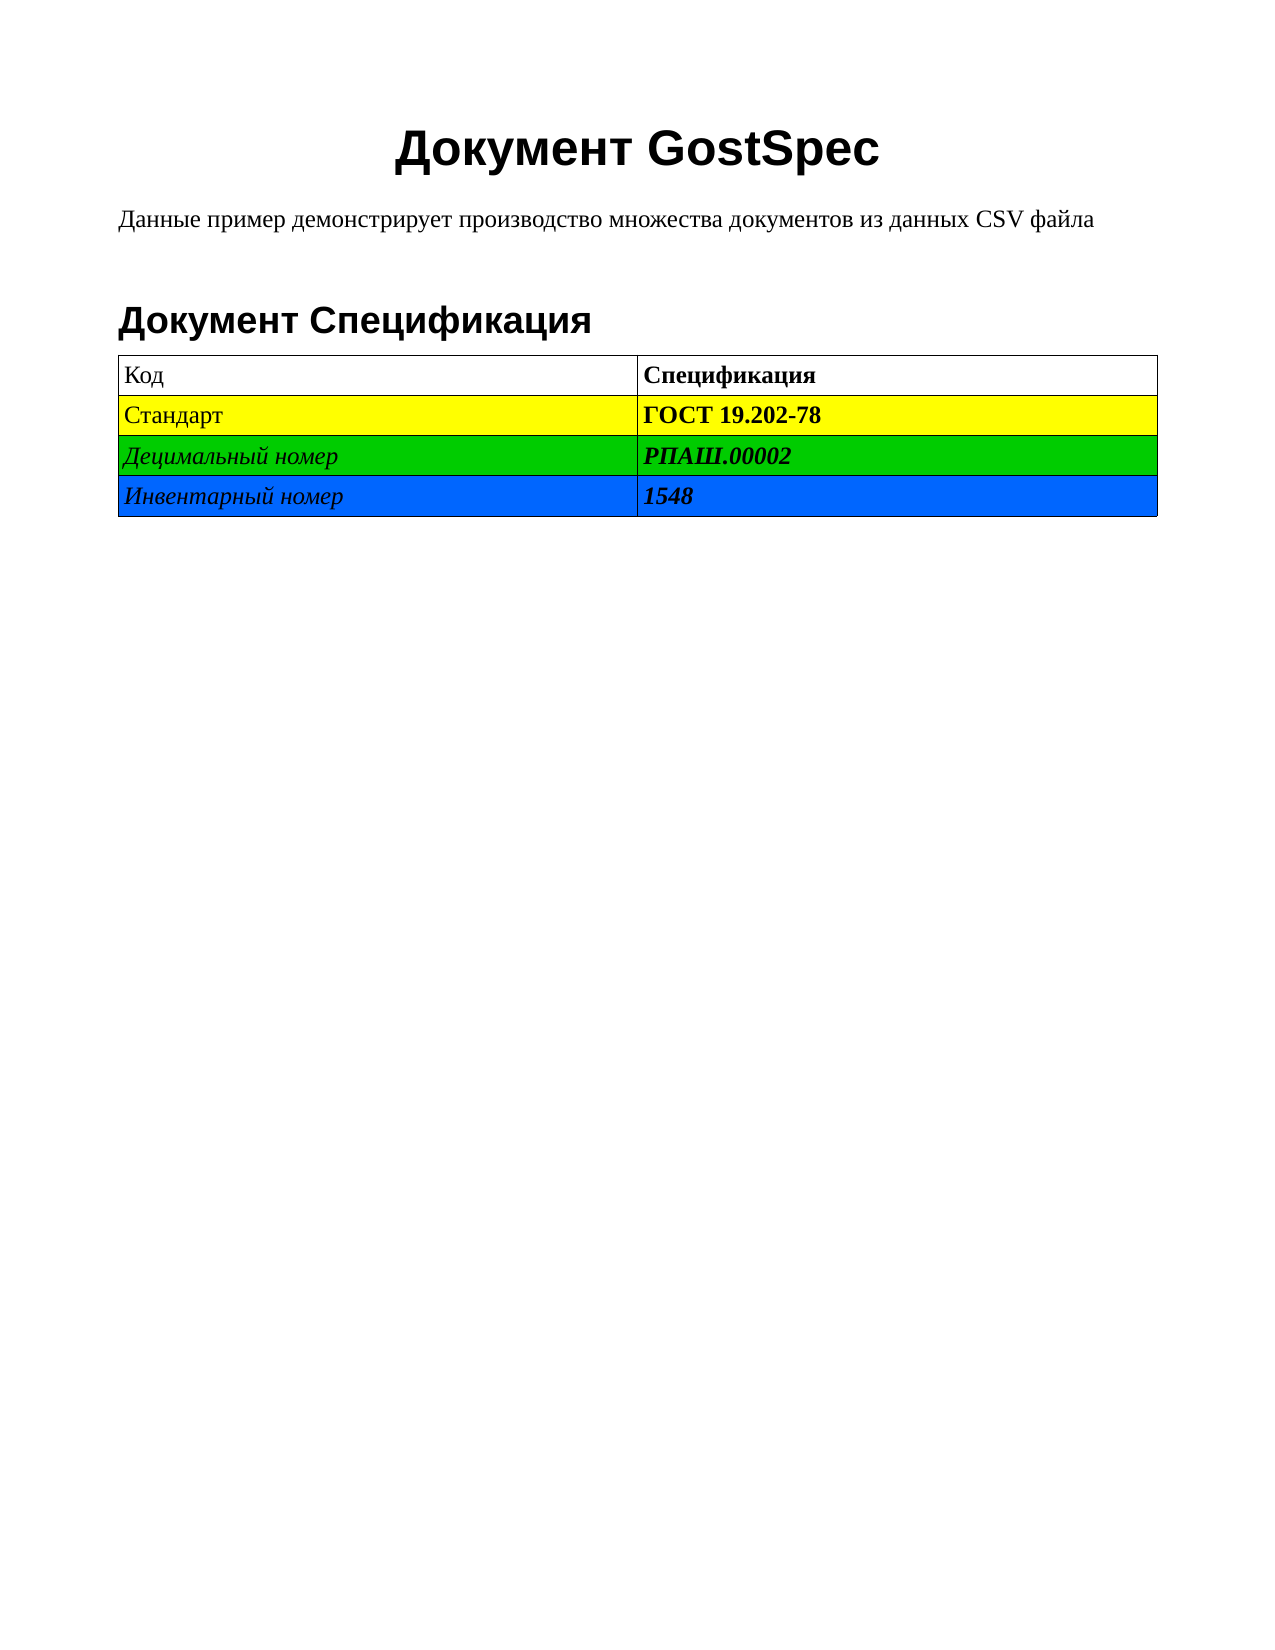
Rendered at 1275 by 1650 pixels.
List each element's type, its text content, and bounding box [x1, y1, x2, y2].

text Данные пример демонстрирует производство множества документов из данных CSV файла [118, 204, 1157, 233]
table_cell РПАШ.00002 [638, 436, 1157, 475]
table_header Спецификация [638, 356, 1157, 395]
table_cell ГОСТ 19.202-78 [638, 396, 1157, 435]
table_cell Инвентарный номер [119, 476, 637, 516]
table_cell 1548 [638, 476, 1157, 516]
subtitle Документ GostSpec [118, 118, 1157, 176]
table_cell Децимальный номер [119, 436, 637, 475]
table_cell Стандарт [119, 396, 637, 435]
subtitle Документ Спецификация [118, 298, 1157, 342]
table_header Код [119, 356, 637, 395]
